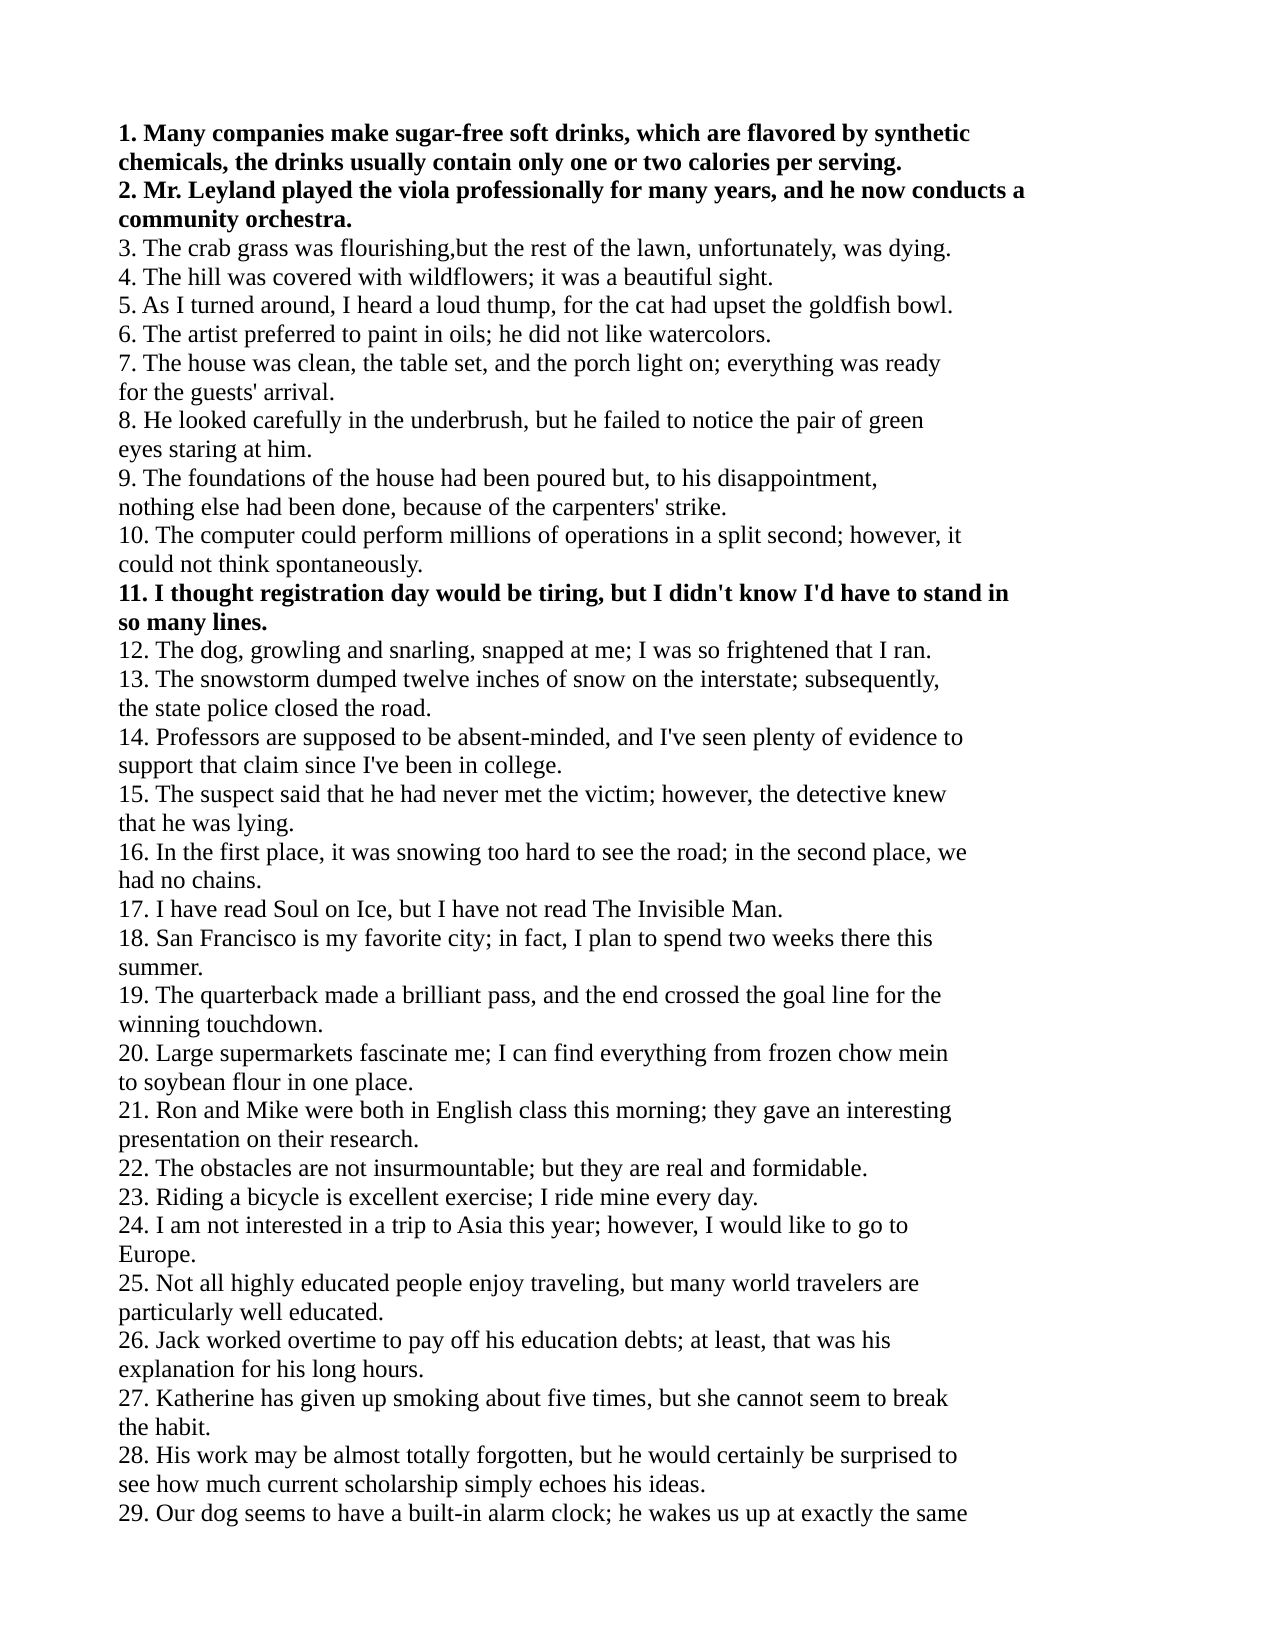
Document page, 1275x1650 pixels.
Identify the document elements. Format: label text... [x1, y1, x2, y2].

text 29. Our dog seems to have a built-in alarm clock; he wakes us up at exactly the same [118, 1498, 1157, 1527]
text 19. The quarterback made a brilliant pass, and the end crossed the goal line for the [118, 981, 1157, 1009]
text 24. I am not interested in a trip to Asia this year; however, I would like to go to [118, 1211, 1157, 1239]
text 7. The house was clean, the table set, and the porch light on; everything was ready [118, 348, 1157, 377]
text 26. Jack worked overtime to pay off his education debts; at least, that was his [118, 1326, 1157, 1354]
text 5. As I turned around, I heard a loud thump, for the cat had upset the goldfish bowl. [118, 291, 1157, 319]
text that he was lying. [118, 808, 1157, 837]
text 20. Large supermarkets fascinate me; I can find everything from frozen chow mein [118, 1038, 1157, 1067]
text 18. San Francisco is my favorite city; in fact, I plan to spend two weeks there this [118, 923, 1157, 952]
text 11. I thought registration day would be tiring, but I didn't know I'd have to stand in [118, 578, 1157, 607]
text 2. Mr. Leyland played the viola professionally for many years, and he now conducts a [118, 176, 1157, 204]
text particularly well educated. [118, 1297, 1157, 1326]
text 21. Ron and Mike were both in English class this morning; they gave an interesting [118, 1096, 1157, 1124]
text had no chains. [118, 866, 1157, 894]
text so many lines. [118, 607, 1157, 636]
text 22. The obstacles are not insurmountable; but they are real and formidable. [118, 1153, 1157, 1182]
text community orchestra. [118, 204, 1157, 233]
text for the guests' arrival. [118, 377, 1157, 406]
text 13. The snowstorm dumped twelve inches of snow on the interstate; subsequently, [118, 664, 1157, 693]
text chemicals, the drinks usually contain only one or two calories per serving. [118, 147, 1157, 176]
text 15. The suspect said that he had never met the victim; however, the detective knew [118, 779, 1157, 808]
text to soybean flour in one place. [118, 1067, 1157, 1096]
text 10. The computer could perform millions of operations in a split second; however, it [118, 521, 1157, 549]
text 8. He looked carefully in the underbrush, but he failed to notice the pair of green [118, 406, 1157, 434]
text support that claim since I've been in college. [118, 751, 1157, 779]
text 12. The dog, growling and snarling, snapped at me; I was so frightened that I ran. [118, 636, 1157, 664]
text 4. The hill was covered with wildflowers; it was a beautiful sight. [118, 262, 1157, 291]
text could not think spontaneously. [118, 549, 1157, 578]
text 16. In the first place, it was snowing too hard to see the road; in the second place, we [118, 837, 1157, 866]
text 6. The artist preferred to paint in oils; he did not like watercolors. [118, 319, 1157, 348]
text 3. The crab grass was flourishing,but the rest of the lawn, unfortunately, was dying. [118, 233, 1157, 262]
text 27. Katherine has given up smoking about five times, but she cannot seem to break [118, 1383, 1157, 1412]
text 28. His work may be almost totally forgotten, but he would certainly be surprised to [118, 1441, 1157, 1469]
text presentation on their research. [118, 1124, 1157, 1153]
text 1. Many companies make sugar-free soft drinks, which are flavored by synthetic [118, 118, 1157, 147]
text 14. Professors are supposed to be absent-minded, and I've seen plenty of evidence to [118, 722, 1157, 751]
text summer. [118, 952, 1157, 981]
text the habit. [118, 1412, 1157, 1441]
text 23. Riding a bicycle is excellent exercise; I ride mine every day. [118, 1182, 1157, 1211]
text winning touchdown. [118, 1009, 1157, 1038]
text 9. The foundations of the house had been poured but, to his disappointment, [118, 463, 1157, 492]
text 25. Not all highly educated people enjoy traveling, but many world travelers are [118, 1268, 1157, 1297]
text explanation for his long hours. [118, 1354, 1157, 1383]
text see how much current scholarship simply echoes his ideas. [118, 1469, 1157, 1498]
text 17. I have read Soul on Ice, but I have not read The Invisible Man. [118, 894, 1157, 923]
text eyes staring at him. [118, 434, 1157, 463]
text Europe. [118, 1239, 1157, 1268]
text the state police closed the road. [118, 693, 1157, 722]
text nothing else had been done, because of the carpenters' strike. [118, 492, 1157, 521]
